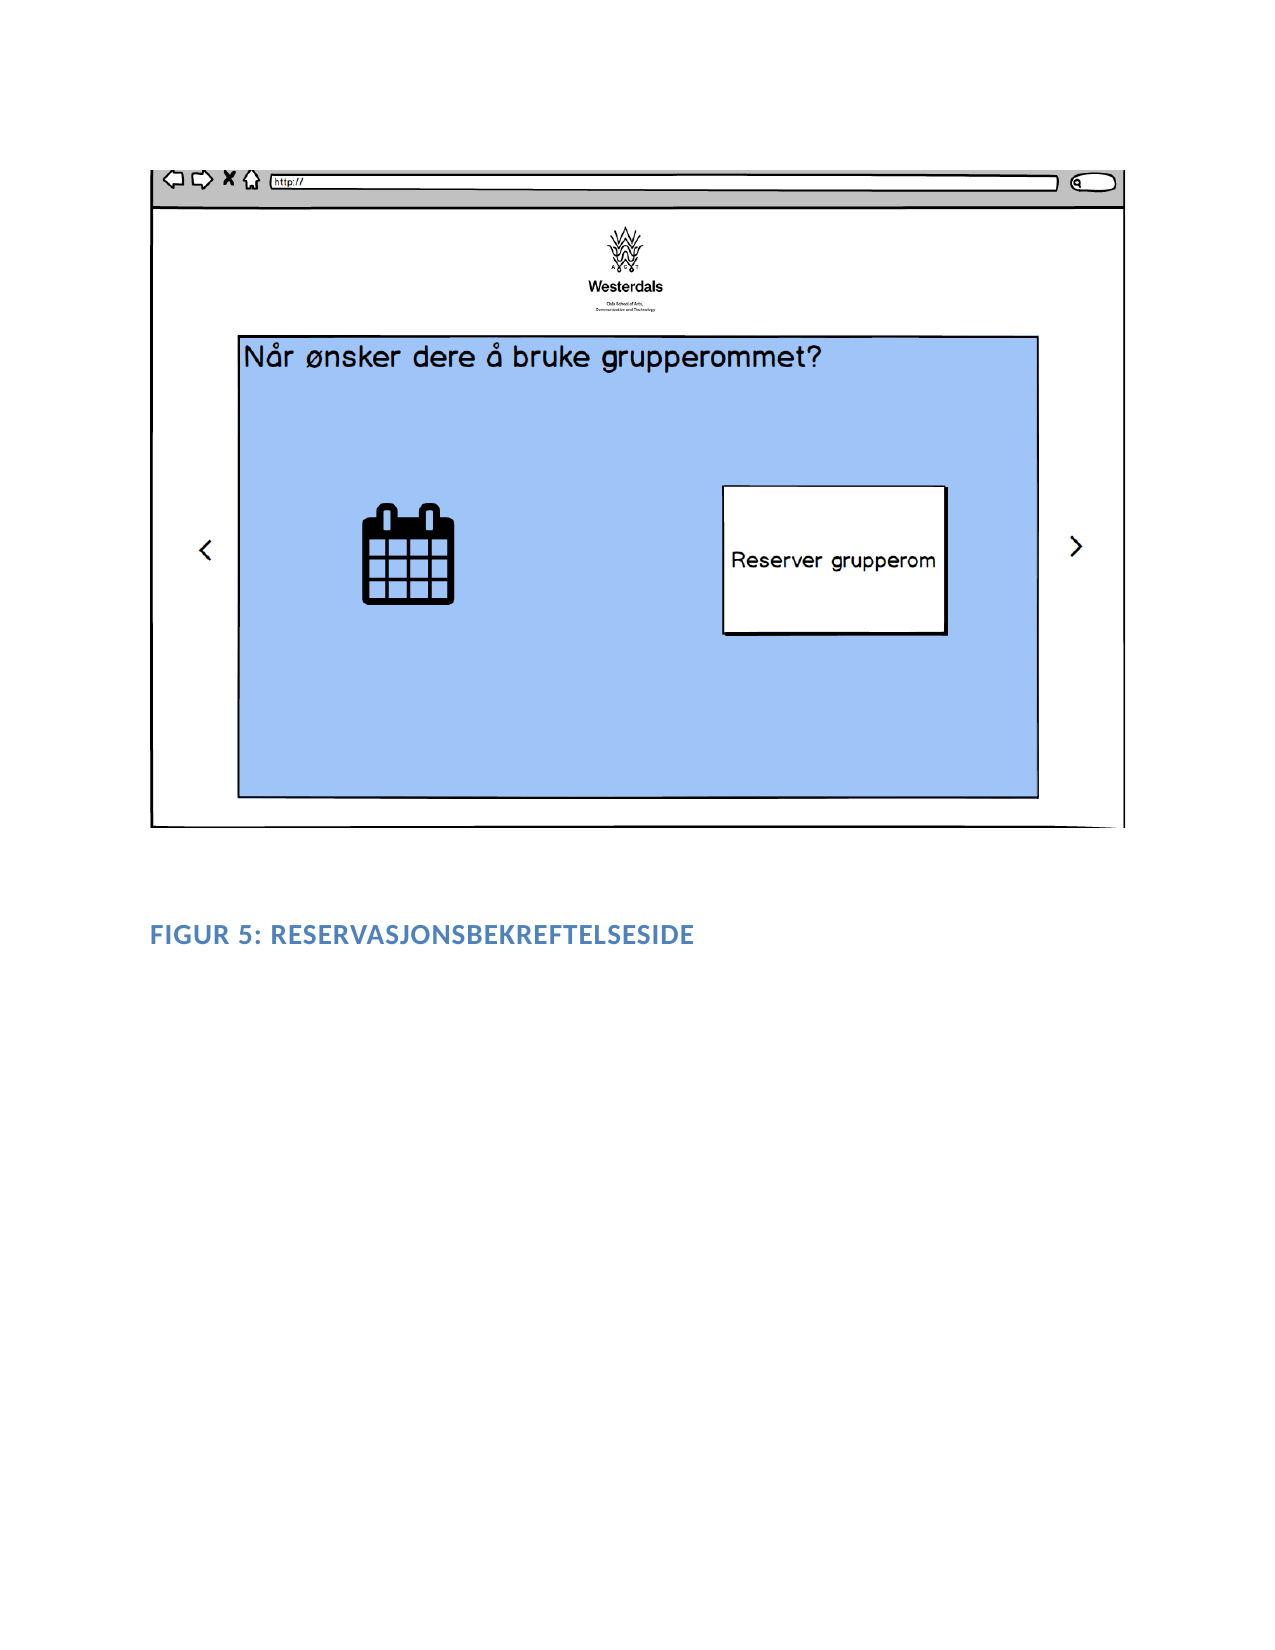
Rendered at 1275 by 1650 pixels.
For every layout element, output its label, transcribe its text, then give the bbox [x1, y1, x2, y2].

title Figur 5: reservasjonsbekreftelseside [150, 916, 1125, 951]
picture [150, 170, 1125, 828]
